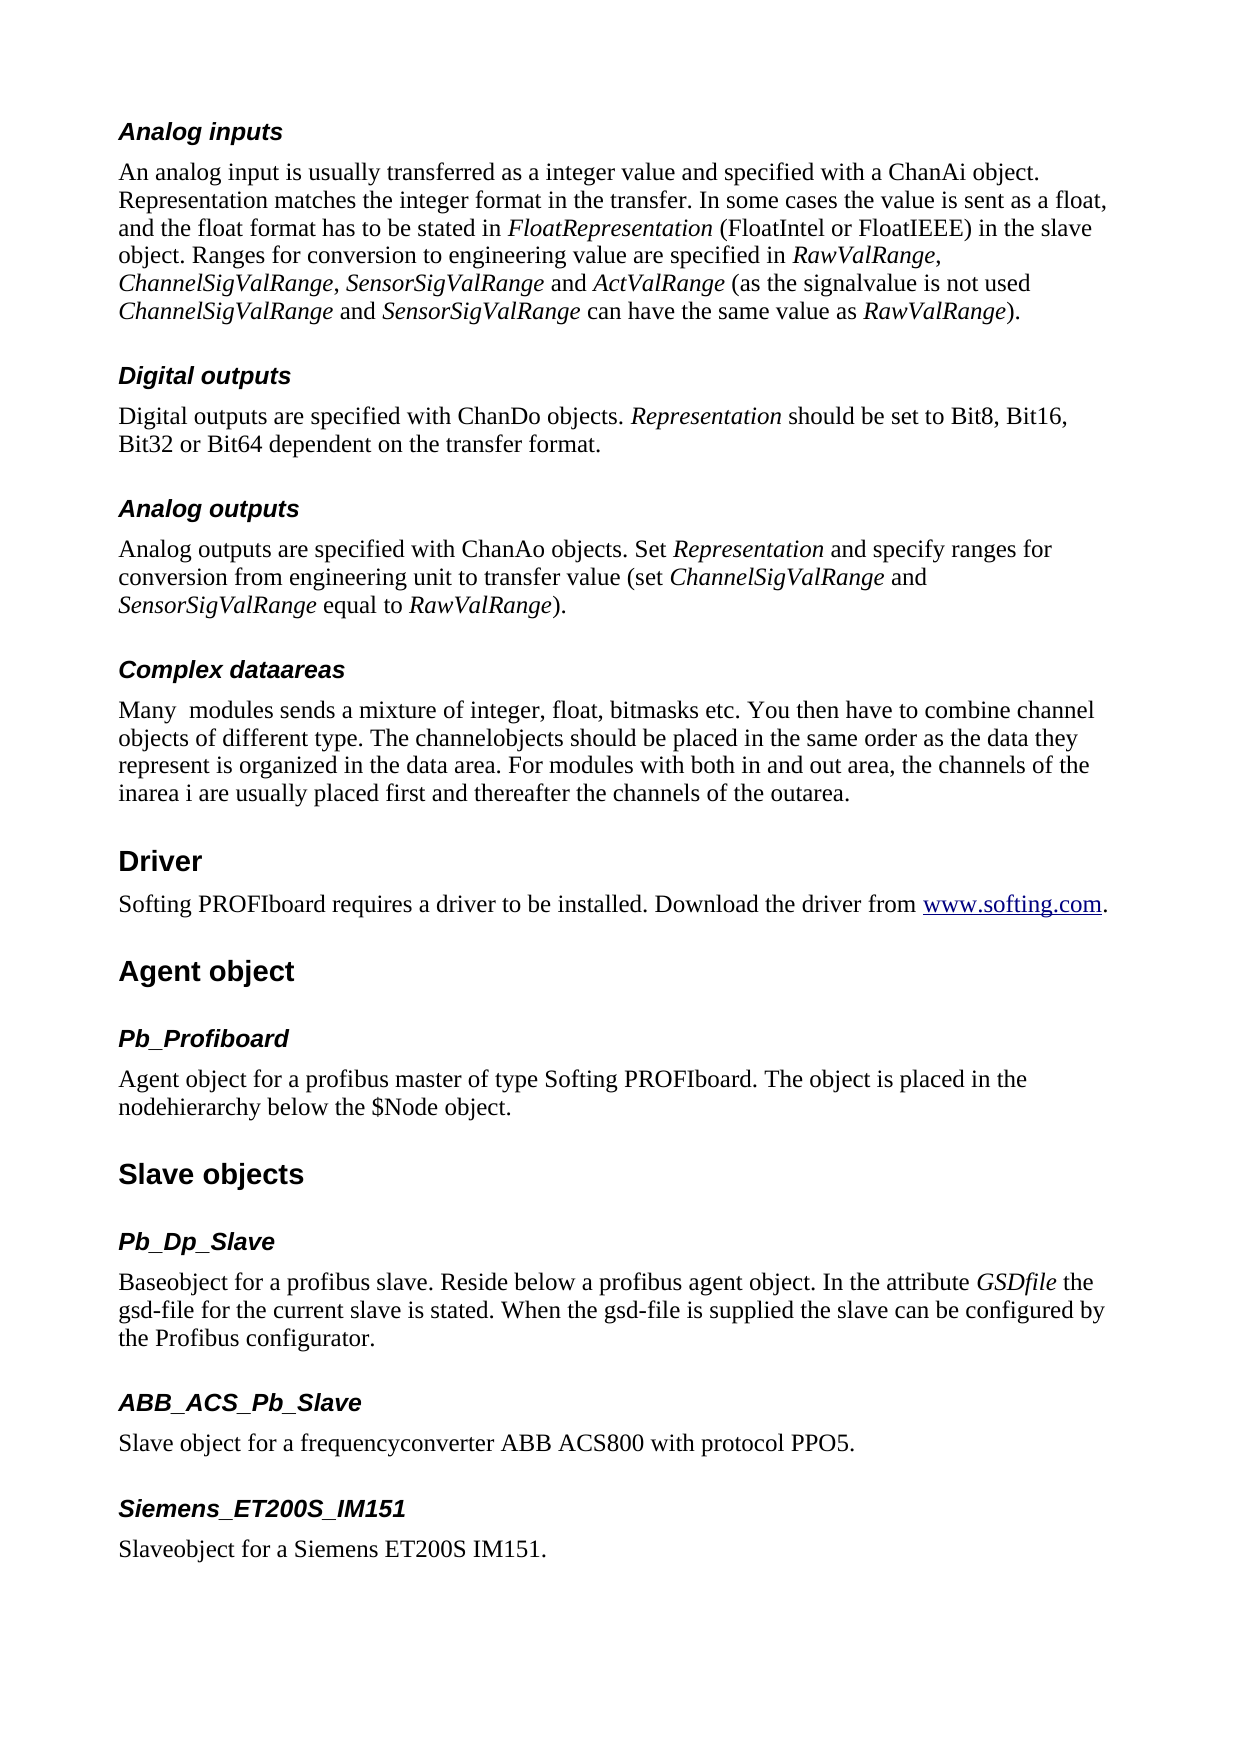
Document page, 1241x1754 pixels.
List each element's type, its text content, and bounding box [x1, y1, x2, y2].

text Many modules sends a mixture of integer, float, bitmasks etc. You then have to combine channel objects of different type. The channelobjects should be placed in the same order as the data they represent is organized in the data area. For modules with both in and out area, the channels of the inarea i are usually placed first and thereafter the channels of the outarea. [118, 696, 1122, 807]
text Analog outputs are specified with ChanAo objects. Set Representation and specify ranges for conversion from engineering unit to transfer value (set ChannelSigValRange and SensorSigValRange equal to RawValRange). [118, 535, 1122, 618]
subtitle Complex dataareas [118, 656, 1122, 684]
subtitle Digital outputs [118, 362, 1122, 390]
subtitle Pb_Profiboard [118, 1025, 1122, 1053]
subtitle Driver [118, 844, 1122, 877]
subtitle ABB_ACS_Pb_Slave [118, 1389, 1122, 1417]
subtitle Analog outputs [118, 495, 1122, 523]
subtitle Agent object [118, 955, 1122, 987]
subtitle Siemens_ET200S_IM151 [118, 1494, 1122, 1522]
text Slaveobject for a Siemens ET200S IM151. [118, 1535, 1122, 1562]
text Softing PROFIboard requires a driver to be installed. Download the driver from www.softing.com. [118, 890, 1122, 917]
subtitle Pb_Dp_Slave [118, 1228, 1122, 1256]
text Slave object for a frequencyconverter ABB ACS800 with protocol PPO5. [118, 1429, 1122, 1457]
subtitle Analog inputs [118, 118, 1122, 146]
subtitle Slave objects [118, 1158, 1122, 1191]
text Agent object for a profibus master of type Softing PROFIboard. The object is placed in the nodehierarchy below the $Node object. [118, 1065, 1122, 1121]
text Digital outputs are specified with ChanDo objects. Representation should be set to Bit8, Bit16, Bit32 or Bit64 dependent on the transfer format. [118, 402, 1122, 458]
text An analog input is usually transferred as a integer value and specified with a ChanAi object. Representation matches the integer format in the transfer. In some cases the value is sent as a float, and the float format has to be stated in FloatRepresentation (FloatIntel or FloatIEEE) in the slave object. Ranges for conversion to engineering value are specified in RawValRange, ChannelSigValRange, SensorSigValRange and ActValRange (as the signalvalue is not used ChannelSigValRange and SensorSigValRange can have the same value as RawValRange). [118, 158, 1122, 324]
text Baseobject for a profibus slave. Reside below a profibus agent object. In the attribute GSDfile the gsd-file for the current slave is stated. When the gsd-file is supplied the slave can be configured by the Profibus configurator. [118, 1268, 1122, 1352]
